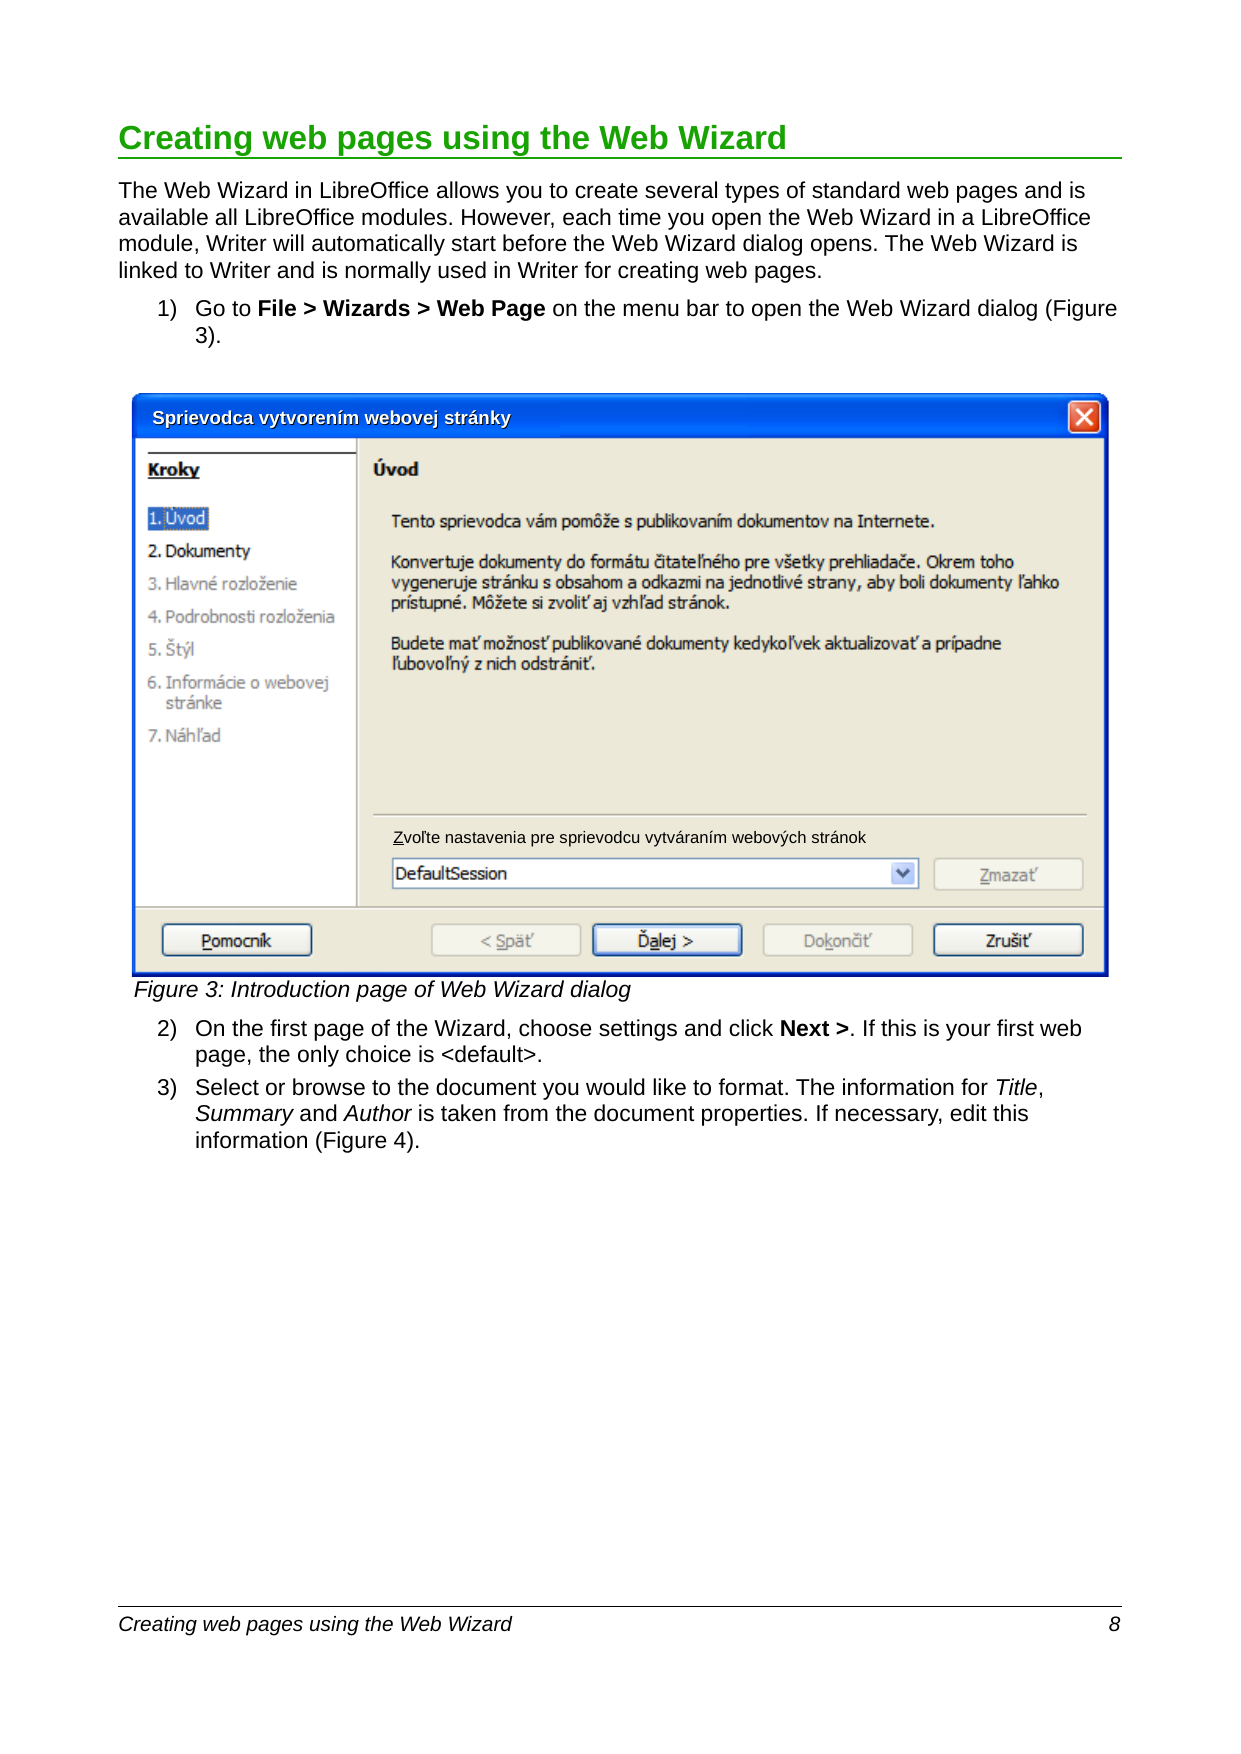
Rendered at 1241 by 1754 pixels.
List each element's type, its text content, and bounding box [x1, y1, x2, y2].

text Figure 3: Introduction page of Web Wizard dialog [133, 977, 1107, 1002]
list Go to File > Wizards > Web Page on the menu bar to open the Web Wizard dialog (Figure 3). [177, 295, 1122, 348]
list On the first page of the Wizard, choose settings and click Next >. If this is your first web page, the only choice is <default>. [177, 1015, 1122, 1068]
subtitle Creating web pages using the Web Wizard [118, 118, 1122, 157]
text The Web Wizard in LibreOffice allows you to create several types of standard web pages and is available all LibreOffice modules. However, each time you open the Web Wizard in a LibreOffice module, Writer will automatically start before the Web Wizard dialog opens. The Web Wizard is linked to Writer and is normally used in Writer for creating web pages. [118, 177, 1122, 283]
list Select or browse to the document you would like to format. The information for Title, Summary and Author is taken from the document properties. If necessary, edit this information (Figure 4). [177, 1074, 1122, 1153]
